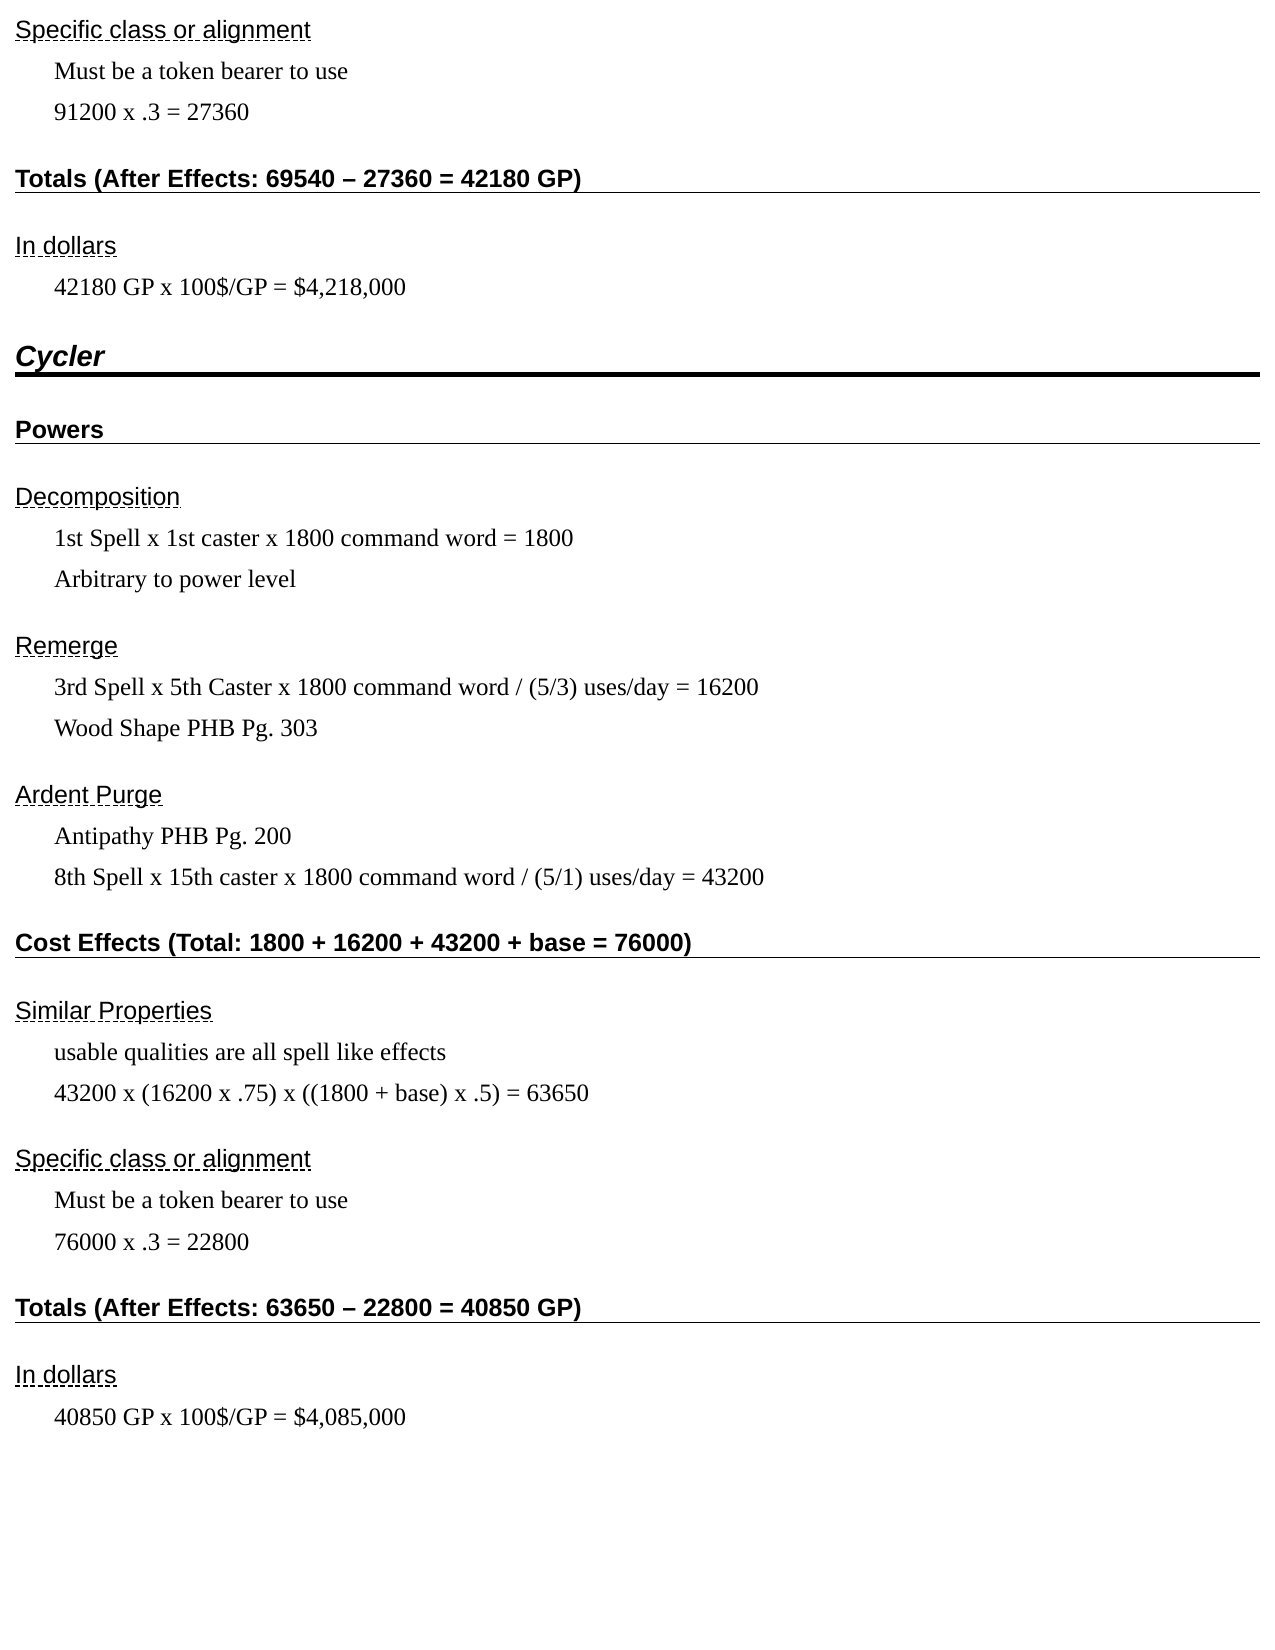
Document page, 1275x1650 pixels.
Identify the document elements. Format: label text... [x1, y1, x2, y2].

text 3rd Spell x 5th Caster x 1800 command word / (5/3) uses/day = 16200 [54, 672, 1260, 701]
subtitle Specific class or alignment [15, 1144, 1260, 1173]
subtitle Cycler [15, 338, 1260, 372]
subtitle Similar Properties [15, 996, 1260, 1024]
text 1st Spell x 1st caster x 1800 command word = 1800 [54, 523, 1260, 552]
text usable qualities are all spell like effects [54, 1037, 1260, 1066]
subtitle In dollars [15, 1360, 1260, 1389]
text Must be a token bearer to use [54, 1186, 1260, 1214]
text Wood Shape PHB Pg. 303 [54, 713, 1260, 742]
text Must be a token bearer to use [54, 56, 1260, 85]
subtitle Powers [15, 415, 1260, 443]
subtitle Specific class or alignment [15, 15, 1260, 44]
subtitle Ardent Purge [15, 779, 1260, 808]
text 76000 x .3 = 22800 [54, 1227, 1260, 1256]
subtitle Decomposition [15, 482, 1260, 511]
text 43200 x (16200 x .75) x ((1800 + base) x .5) = 63650 [54, 1078, 1260, 1107]
text 91200 x .3 = 27360 [54, 97, 1260, 126]
subtitle Cost Effects (Total: 1800 + 16200 + 43200 + base = 76000) [15, 928, 1260, 957]
subtitle Remerge [15, 631, 1260, 659]
text Arbitrary to power level [54, 564, 1260, 593]
text 8th Spell x 15th caster x 1800 command word / (5/1) uses/day = 43200 [54, 862, 1260, 891]
text 40850 GP x 100$/GP = $4,085,000 [54, 1402, 1260, 1430]
subtitle Totals (After Effects: 63650 – 22800 = 40850 GP) [15, 1293, 1260, 1322]
text Antipathy PHB Pg. 200 [54, 821, 1260, 849]
subtitle Totals (After Effects: 69540 – 27360 = 42180 GP) [15, 164, 1260, 192]
text 42180 GP x 100$/GP = $4,218,000 [54, 272, 1260, 301]
subtitle In dollars [15, 231, 1260, 260]
